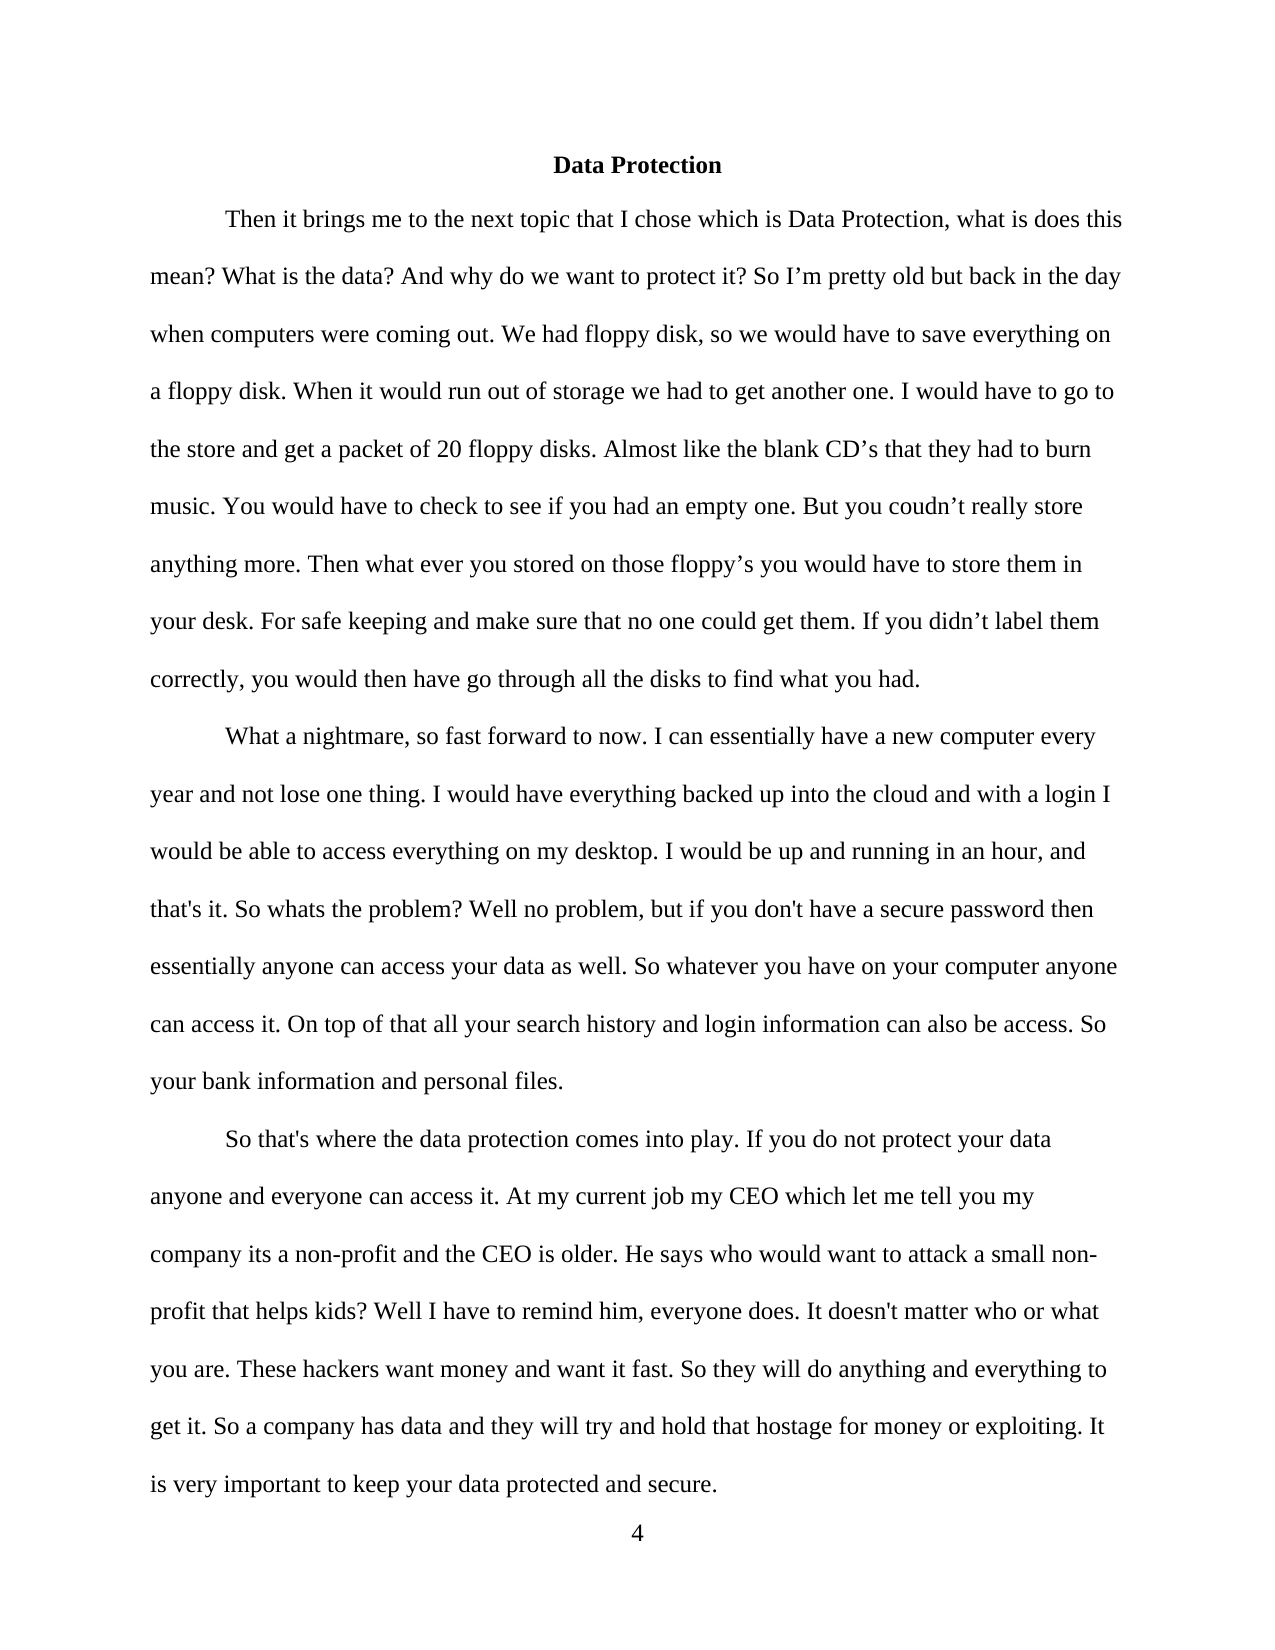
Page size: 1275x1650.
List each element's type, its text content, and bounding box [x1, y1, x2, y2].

text Data Protection [150, 150, 1125, 179]
text So that's where the data protection comes into play. If you do not protect your data anyone and everyone can access it. At my current job my CEO which let me tell you my company its a non-profit and the CEO is older. He says who would want to attack a small non-profit that helps kids? Well I have to remind him, everyone does. It doesn't matter who or what you are. These hackers want money and want it fast. So they will do anything and everything to get it. So a company has data and they will try and hold that hostage for money or exploiting. It is very important to keep your data protected and secure. [150, 1124, 1125, 1497]
text What a nightmare, so fast forward to now. I can essentially have a new computer every year and not lose one thing. I would have everything backed up into the cloud and with a login I would be able to access everything on my desktop. I would be up and running in an hour, and that's it. So whats the problem? Well no problem, but if you don't have a secure password then essentially anyone can access your data as well. So whatever you have on your computer anyone can access it. On top of that all your search history and login information can also be access. So your bank information and personal files. [150, 721, 1125, 1095]
text Then it brings me to the next topic that I chose which is Data Protection, what is does this mean? What is the data? And why do we want to protect it? So I’m pretty old but back in the day when computers were coming out. We had floppy disk, so we would have to save everything on a floppy disk. When it would run out of storage we had to get another one. I would have to go to the store and get a packet of 20 floppy disks. Almost like the blank CD’s that they had to burn music. You would have to check to see if you had an empty one. But you coudn’t really store anything more. Then what ever you stored on those floppy’s you would have to store them in your desk. For safe keeping and make sure that no one could get them. If you didn’t label them correctly, you would then have go through all the disks to find what you had. [150, 204, 1125, 692]
